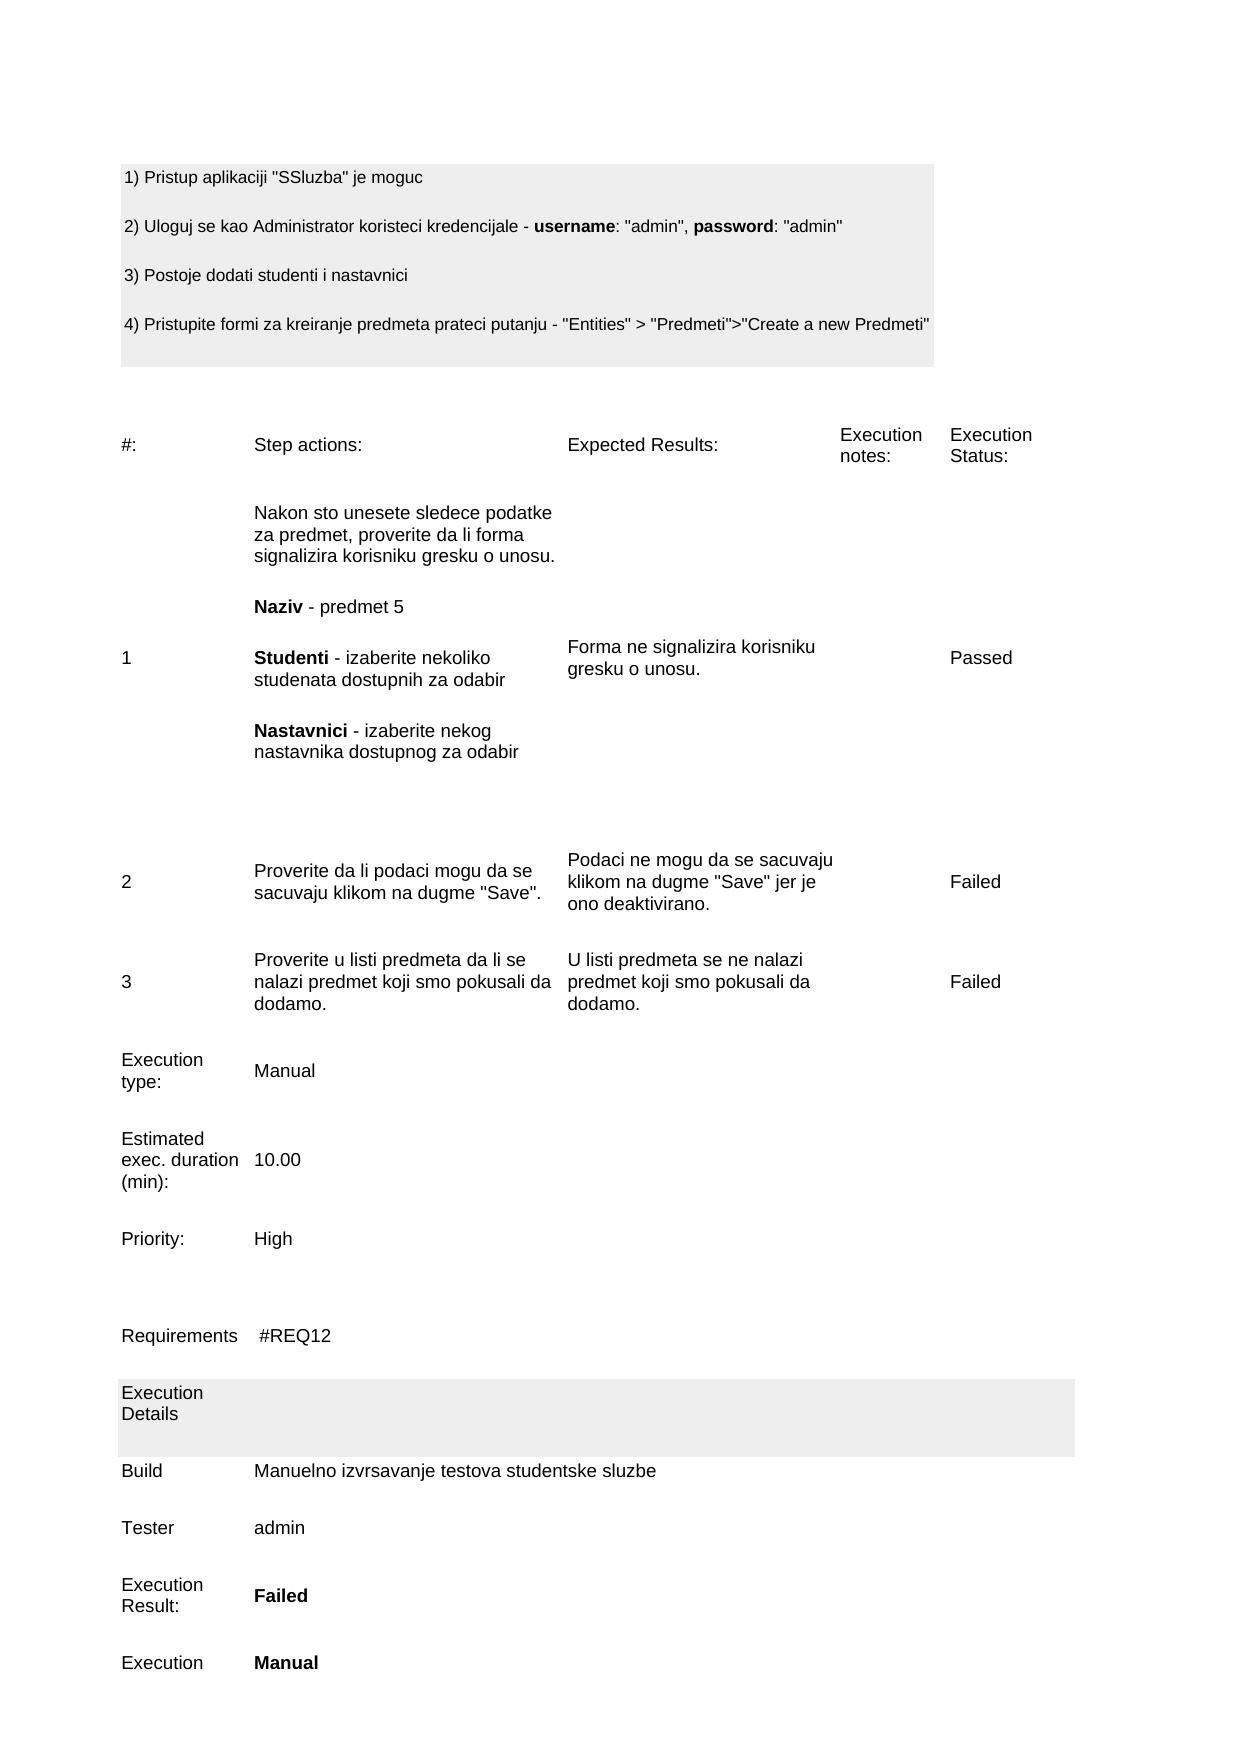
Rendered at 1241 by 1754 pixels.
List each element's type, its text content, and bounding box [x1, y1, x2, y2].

table_cell High [251, 1225, 1075, 1282]
table_cell Podaci ne mogu da se sacuvaju klikom na dugme "Save" jer je ono deaktivirano. [564, 846, 837, 946]
table_cell Proverite u listi predmeta da li se nalazi predmet koji smo pokusali da dodamo. [251, 946, 564, 1046]
table_cell [251, 1379, 1075, 1457]
table_cell #REQ12 [251, 1322, 1075, 1378]
table_cell #: [118, 421, 251, 499]
table_cell Priority: [118, 1225, 251, 1282]
table_cell [118, 1282, 1075, 1322]
table_cell Manual [251, 1649, 1075, 1677]
table_header 1) Pristup aplikaciji "SSluzba" je moguc 2) Uloguj se kao Administrator koristeci kredencijale - username: "admin", password: "admin" 3) Postoje dodati studenti i nastavnici 4) Pristupite formi za kreiranje predmeta prateci putanju - "Entities" > "Predmeti">"Create a new Predmeti" [121, 164, 934, 367]
table_cell admin [251, 1514, 1075, 1571]
table_cell Proverite da li podaci mogu da se sacuvaju klikom na dugme "Save". [251, 846, 564, 946]
table_cell Execution Status: [947, 421, 1058, 499]
table_cell [1059, 946, 1075, 1046]
table_cell [118, 59, 1075, 421]
table_cell [837, 846, 947, 946]
table_cell Estimated exec. duration (min): [118, 1125, 251, 1225]
table_cell Execution Details [118, 1379, 251, 1457]
table_cell Build [118, 1457, 251, 1514]
table_cell [1059, 421, 1075, 499]
table_cell 10.00 [251, 1125, 1075, 1225]
table_cell Manuelno izvrsavanje testova studentske sluzbe [251, 1457, 1075, 1514]
table_cell Expected Results: [564, 421, 837, 499]
table_cell Tester [118, 1514, 251, 1571]
table_cell Step actions: [251, 421, 564, 499]
table_cell Failed [947, 946, 1058, 1046]
table_cell [1059, 846, 1075, 946]
table_cell Forma ne signalizira korisniku gresku o unosu. [564, 499, 837, 846]
table_cell 3 [118, 946, 251, 1046]
table_cell [837, 946, 947, 1046]
table_cell Requirements [118, 1322, 251, 1378]
table_cell [837, 499, 947, 846]
table_cell Failed [947, 846, 1058, 946]
table_cell Execution type: [118, 1046, 251, 1125]
table_cell Execution notes: [837, 421, 947, 499]
table_cell Execution Result: [118, 1571, 251, 1649]
table_cell Nakon sto unesete sledece podatke za predmet, proverite da li forma signalizira korisniku gresku o unosu. Naziv - predmet 5 Studenti - izaberite nekoliko studenata dostupnih za odabir Nastavnici - izaberite nekog nastavnika dostupnog za odabir [251, 499, 564, 846]
table_cell U listi predmeta se ne nalazi predmet koji smo pokusali da dodamo. [564, 946, 837, 1046]
table_cell Passed [947, 499, 1058, 846]
table_cell Manual [251, 1046, 1075, 1125]
table_cell [1059, 499, 1075, 846]
table_cell 2 [118, 846, 251, 946]
table_cell Failed [251, 1571, 1075, 1649]
table_cell 1 [118, 499, 251, 846]
table_cell Execution [118, 1649, 251, 1677]
